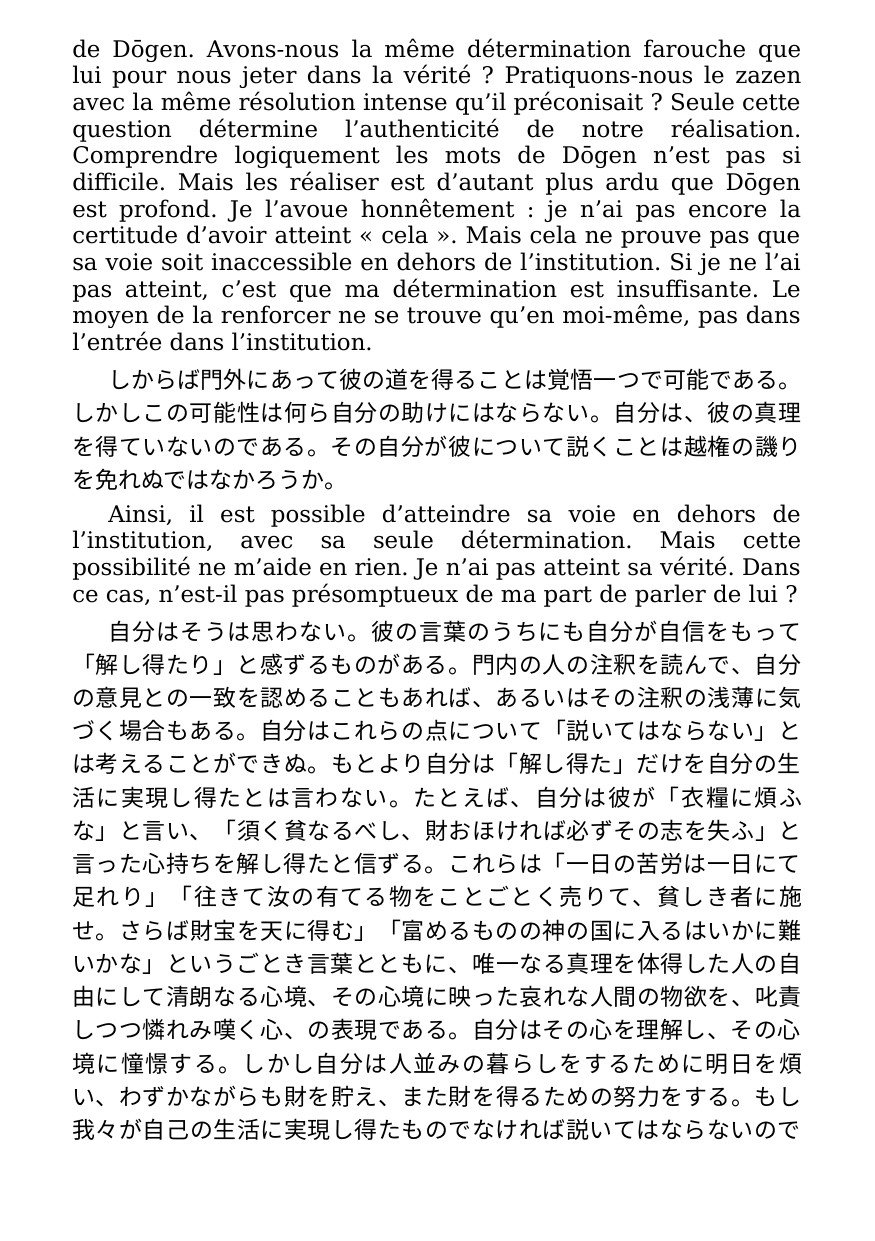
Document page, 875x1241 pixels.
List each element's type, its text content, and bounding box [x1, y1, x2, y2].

text de Dōgen. Avons-nous la même détermination farouche que lui pour nous jeter dans la vérité ? Pratiquons-nous le zazen avec la même résolution intense qu’il préconisait ? Seule cette question détermine l’authenticité de notre réalisation. Comprendre logiquement les mots de Dōgen n’est pas si difficile. Mais les réaliser est d’autant plus ardu que Dōgen est profond. Je l’avoue honnêtement : je n’ai pas encore la certitude d’avoir atteint « cela ». Mais cela ne prouve pas que sa voie soit inaccessible en dehors de l’institution. Si je ne l’ai pas atteint, c’est que ma détermination est insuffisante. Le moyen de la renforcer ne se trouve qu’en moi-même, pas dans l’entrée dans l’institution. [72, 36, 802, 356]
text 自分はそうは思わない。彼の言葉のうちにも自分が自信をもって「解し得たり」と感ずるものがある。門内の人の注釈を読んで、自分の意見との一致を認めることもあれば、あるいはその注釈の浅薄に気づく場合もある。自分はこれらの点について「説いてはならない」とは考えることができぬ。もとより自分は「解し得た」だけを自分の生活に実現し得たとは言わない。たとえば、自分は彼が「衣糧に煩ふな」と言い、「須く貧なるべし、財おほければ必ずその志を失ふ」と言った心持ちを解し得たと信ずる。これらは「一日の苦労は一日にて足れり」「往きて汝の有てる物をことごとく売りて、貧しき者に施せ。さらば財宝を天に得む」「富めるものの神の国に入るはいかに難いかな」というごとき言葉とともに、唯一なる真理を体得した人の自由にして清朗なる心境、その心境に映った哀れな人間の物欲を、叱責しつつ憐れみ嘆く心、の表現である。自分はその心を理解し、その心境に憧憬する。しかし自分は人並みの暮らしをするために明日を煩い、わずかながらも財を貯え、また財を得るための努力をする。もし我々が自己の生活に実現し得たものでなければ説いてはならないので [72, 613, 802, 1145]
text Ainsi, il est possible d’atteindre sa voie en dehors de l’institution, avec sa seule détermination. Mais cette possibilité ne m’aide en rien. Je n’ai pas atteint sa vérité. Dans ce cas, n’est-il pas présomptueux de ma part de parler de lui ? [72, 501, 802, 607]
text しからば門外にあって彼の道を得ることは覚悟一つで可能である。しかしこの可能性は何ら自分の助けにはならない。自分は、彼の真理を得ていないのである。その自分が彼について説くことは越権の譏りを免れぬではなかろうか。 [72, 362, 802, 495]
